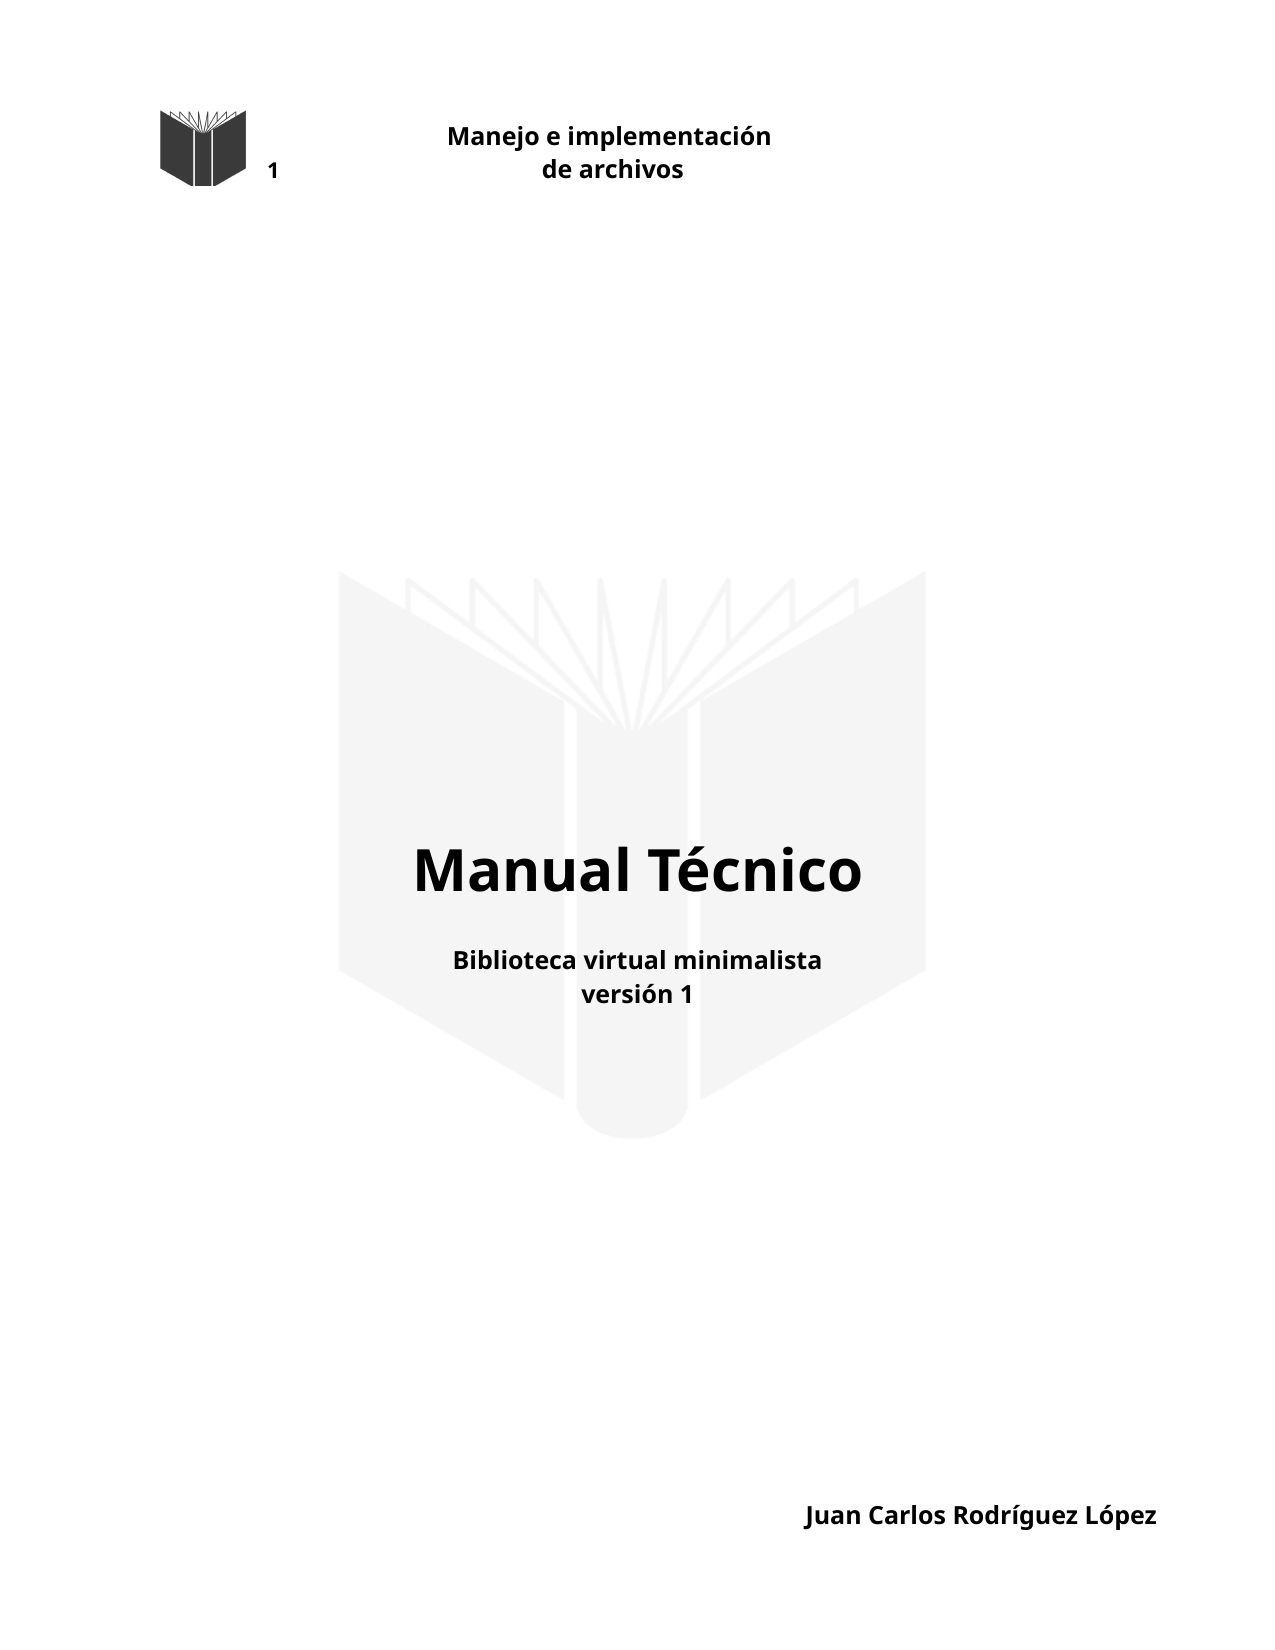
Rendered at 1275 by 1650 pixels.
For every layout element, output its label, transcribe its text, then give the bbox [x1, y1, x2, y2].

text versión 1 [1053, 976, 1157, 1011]
text Manual Técnico [118, 829, 233, 908]
text Biblioteca virtual minimalista [118, 942, 233, 976]
text versión 1 [118, 976, 233, 1011]
text Biblioteca virtual minimalista [1053, 942, 1157, 976]
text Manual Técnico [1053, 829, 1157, 908]
picture [136, 107, 264, 186]
